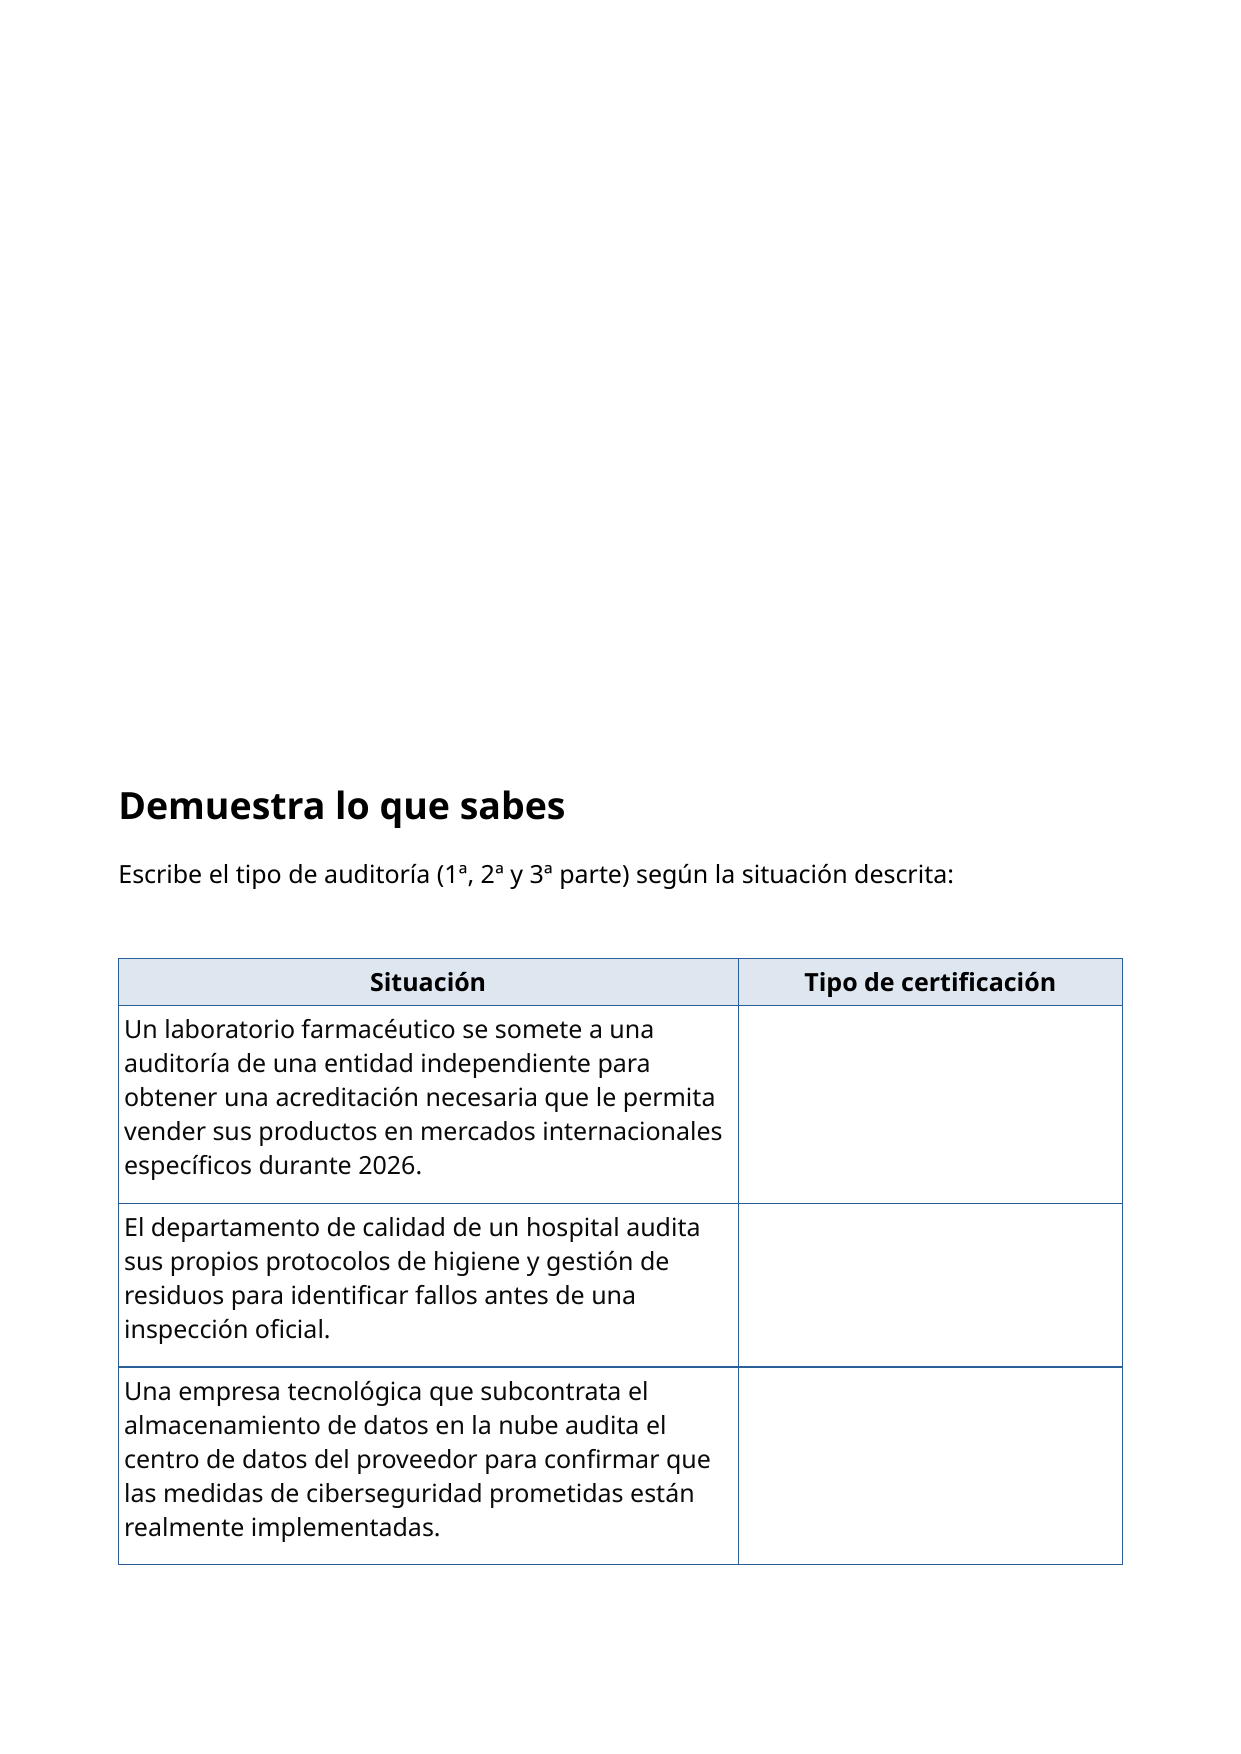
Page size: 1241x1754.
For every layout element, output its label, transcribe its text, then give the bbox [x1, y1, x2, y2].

table_header Situación [119, 959, 738, 1005]
text Demuestra lo que sabes [118, 780, 1122, 831]
table_cell El departamento de calidad de un hospital audita sus propios protocolos de higiene y gestión de residuos para identificar fallos antes de una inspección oficial. [119, 1204, 738, 1366]
text Escribe el tipo de auditoría (1ª, 2ª y 3ª parte) según la situación descrita: [118, 856, 1122, 890]
table_cell [739, 1368, 1122, 1564]
table_cell Una empresa tecnológica que subcontrata el almacenamiento de datos en la nube audita el centro de datos del proveedor para confirmar que las medidas de ciberseguridad prometidas están realmente implementadas. [119, 1368, 738, 1564]
table_header Tipo de certificación [739, 959, 1122, 1005]
table_cell Un laboratorio farmacéutico se somete a una auditoría de una entidad independiente para obtener una acreditación necesaria que le permita vender sus productos en mercados internacionales específicos durante 2026. [119, 1006, 738, 1203]
table_cell [739, 1204, 1122, 1366]
table_cell [739, 1006, 1122, 1203]
